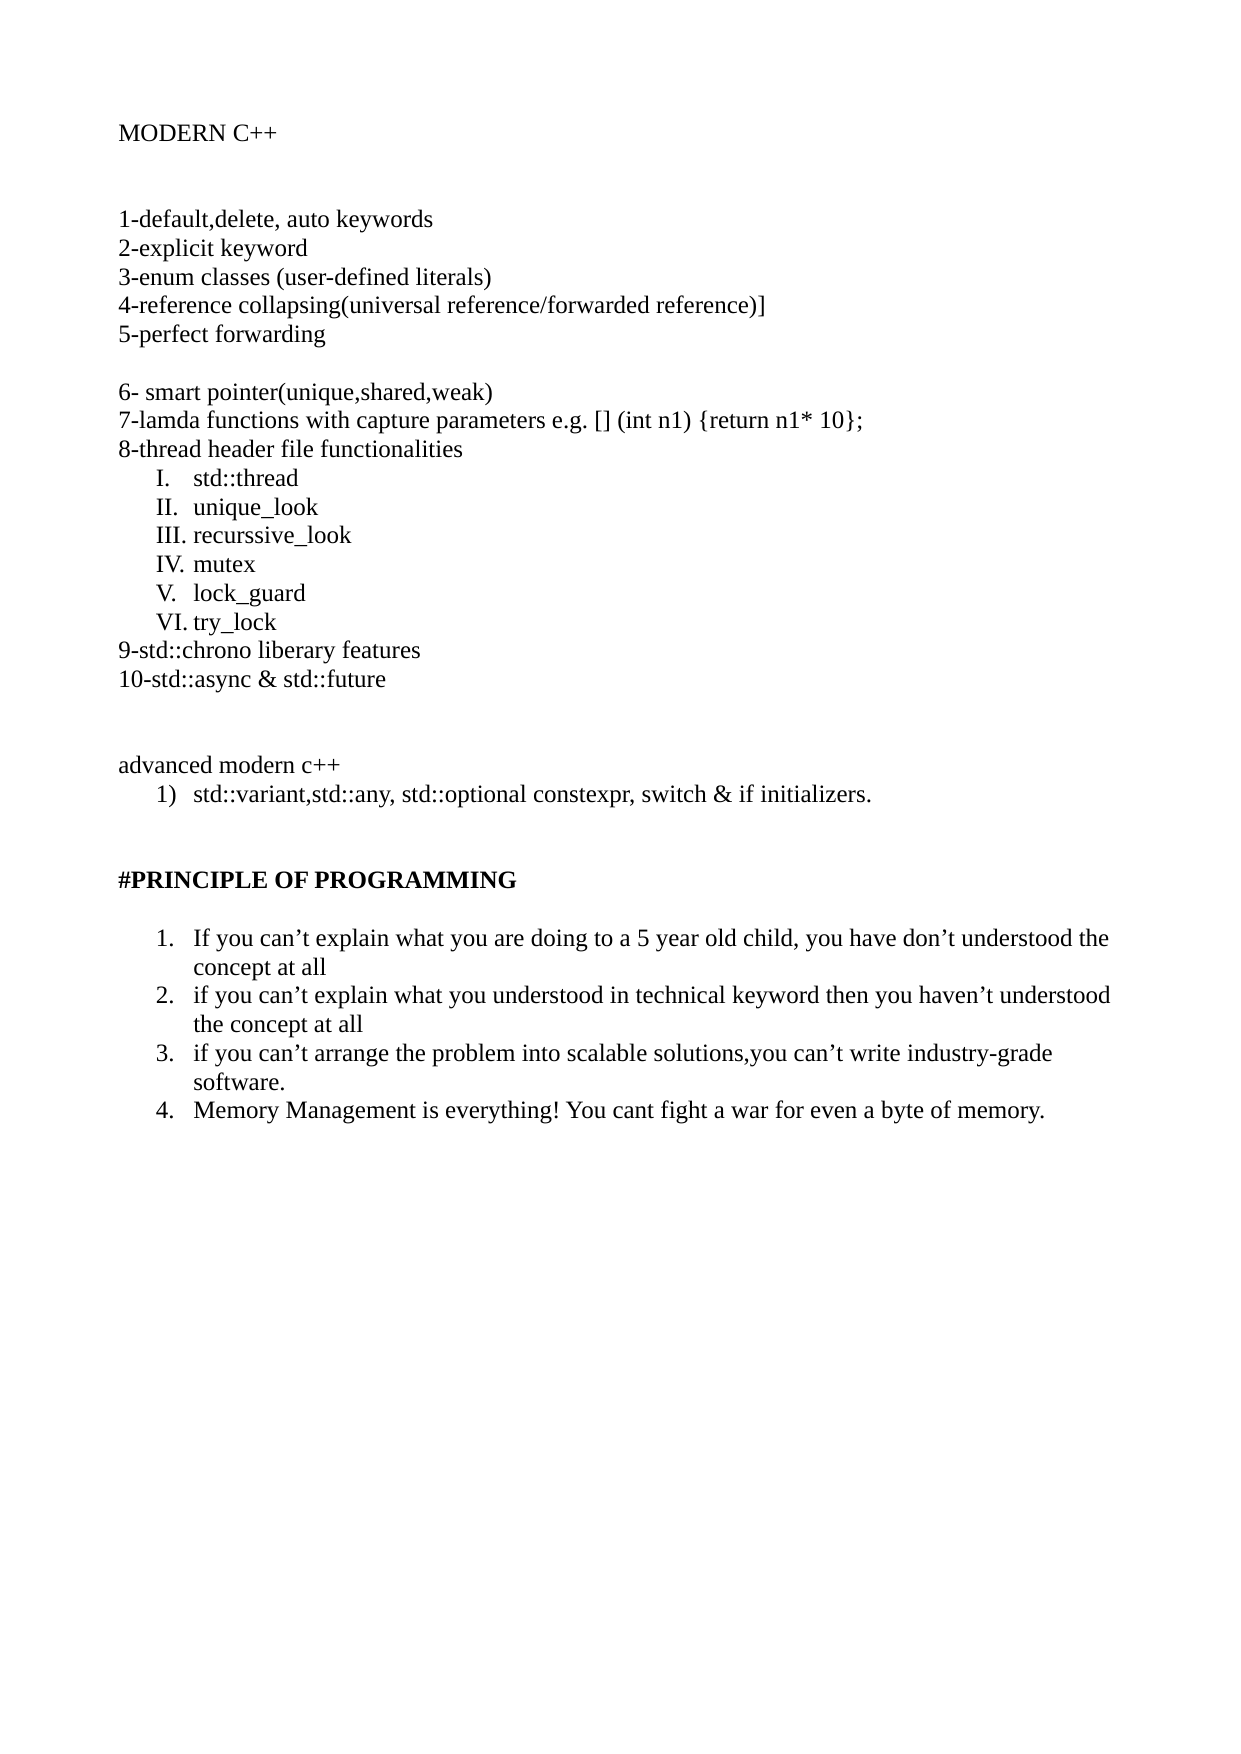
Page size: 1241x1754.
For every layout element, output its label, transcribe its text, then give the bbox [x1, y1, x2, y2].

list mutex [156, 549, 1122, 578]
text 3-enum classes (user-defined literals) [118, 262, 1122, 291]
text 9-std::chrono liberary features [118, 636, 1122, 664]
list lock_guard [156, 578, 1122, 607]
list If you can’t explain what you are doing to a 5 year old child, you have don’t understood the concept at all [156, 923, 1122, 981]
text 8-thread header file functionalities [118, 434, 1122, 463]
list if you can’t explain what you understood in technical keyword then you haven’t understood the concept at all [156, 981, 1122, 1038]
text 2-explicit keyword [118, 233, 1122, 262]
text 4-reference collapsing(universal reference/forwarded reference)] [118, 291, 1122, 319]
list unique_look [156, 492, 1122, 521]
text 1-default,delete, auto keywords [118, 204, 1122, 233]
text 5-perfect forwarding [118, 319, 1122, 348]
list std::thread [156, 463, 1122, 492]
text advanced modern c++ [118, 751, 1122, 779]
text MODERN C++ [118, 118, 1122, 147]
text #PRINCIPLE OF PROGRAMMING [118, 866, 1122, 894]
list Memory Management is everything! You cant fight a war for even a byte of memory. [156, 1096, 1122, 1124]
list std::variant,std::any, std::optional constexpr, switch & if initializers. [156, 779, 1122, 808]
text 7-lamda functions with capture parameters e.g. [] (int n1) {return n1* 10}; [118, 406, 1122, 434]
list recurssive_look [156, 521, 1122, 549]
text 10-std::async & std::future [118, 664, 1122, 693]
text 6- smart pointer(unique,shared,weak) [118, 377, 1122, 406]
list try_lock [156, 607, 1122, 636]
list if you can’t arrange the problem into scalable solutions,you can’t write industry-grade software. [156, 1038, 1122, 1096]
